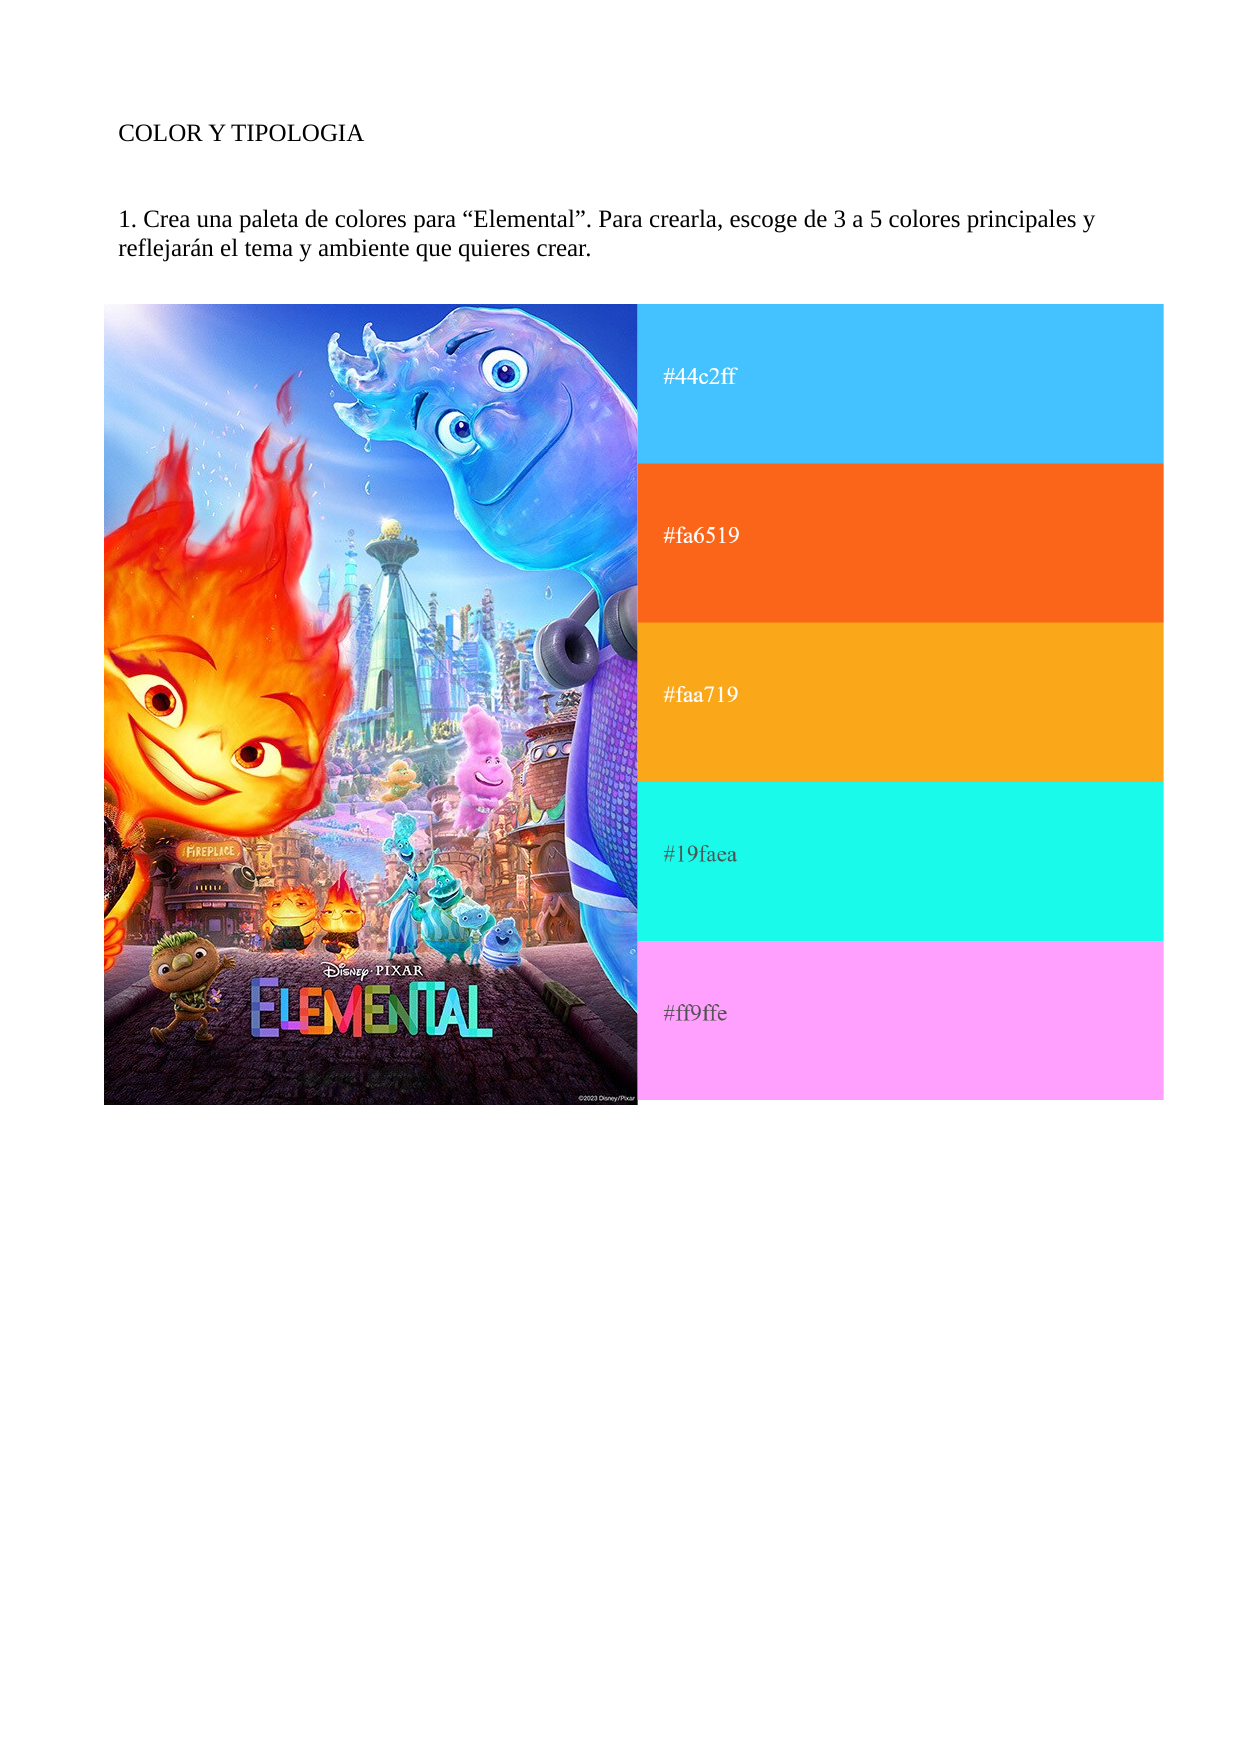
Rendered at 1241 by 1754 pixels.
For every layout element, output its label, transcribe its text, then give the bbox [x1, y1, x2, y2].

text COLOR Y TIPOLOGIA [118, 118, 1122, 147]
text 1. Crea una paleta de colores para “Elemental”. Para crearla, escoge de 3 a 5 colores principales y reflejarán el tema y ambiente que quieres crear. [118, 204, 1122, 262]
picture [104, 304, 1164, 1105]
